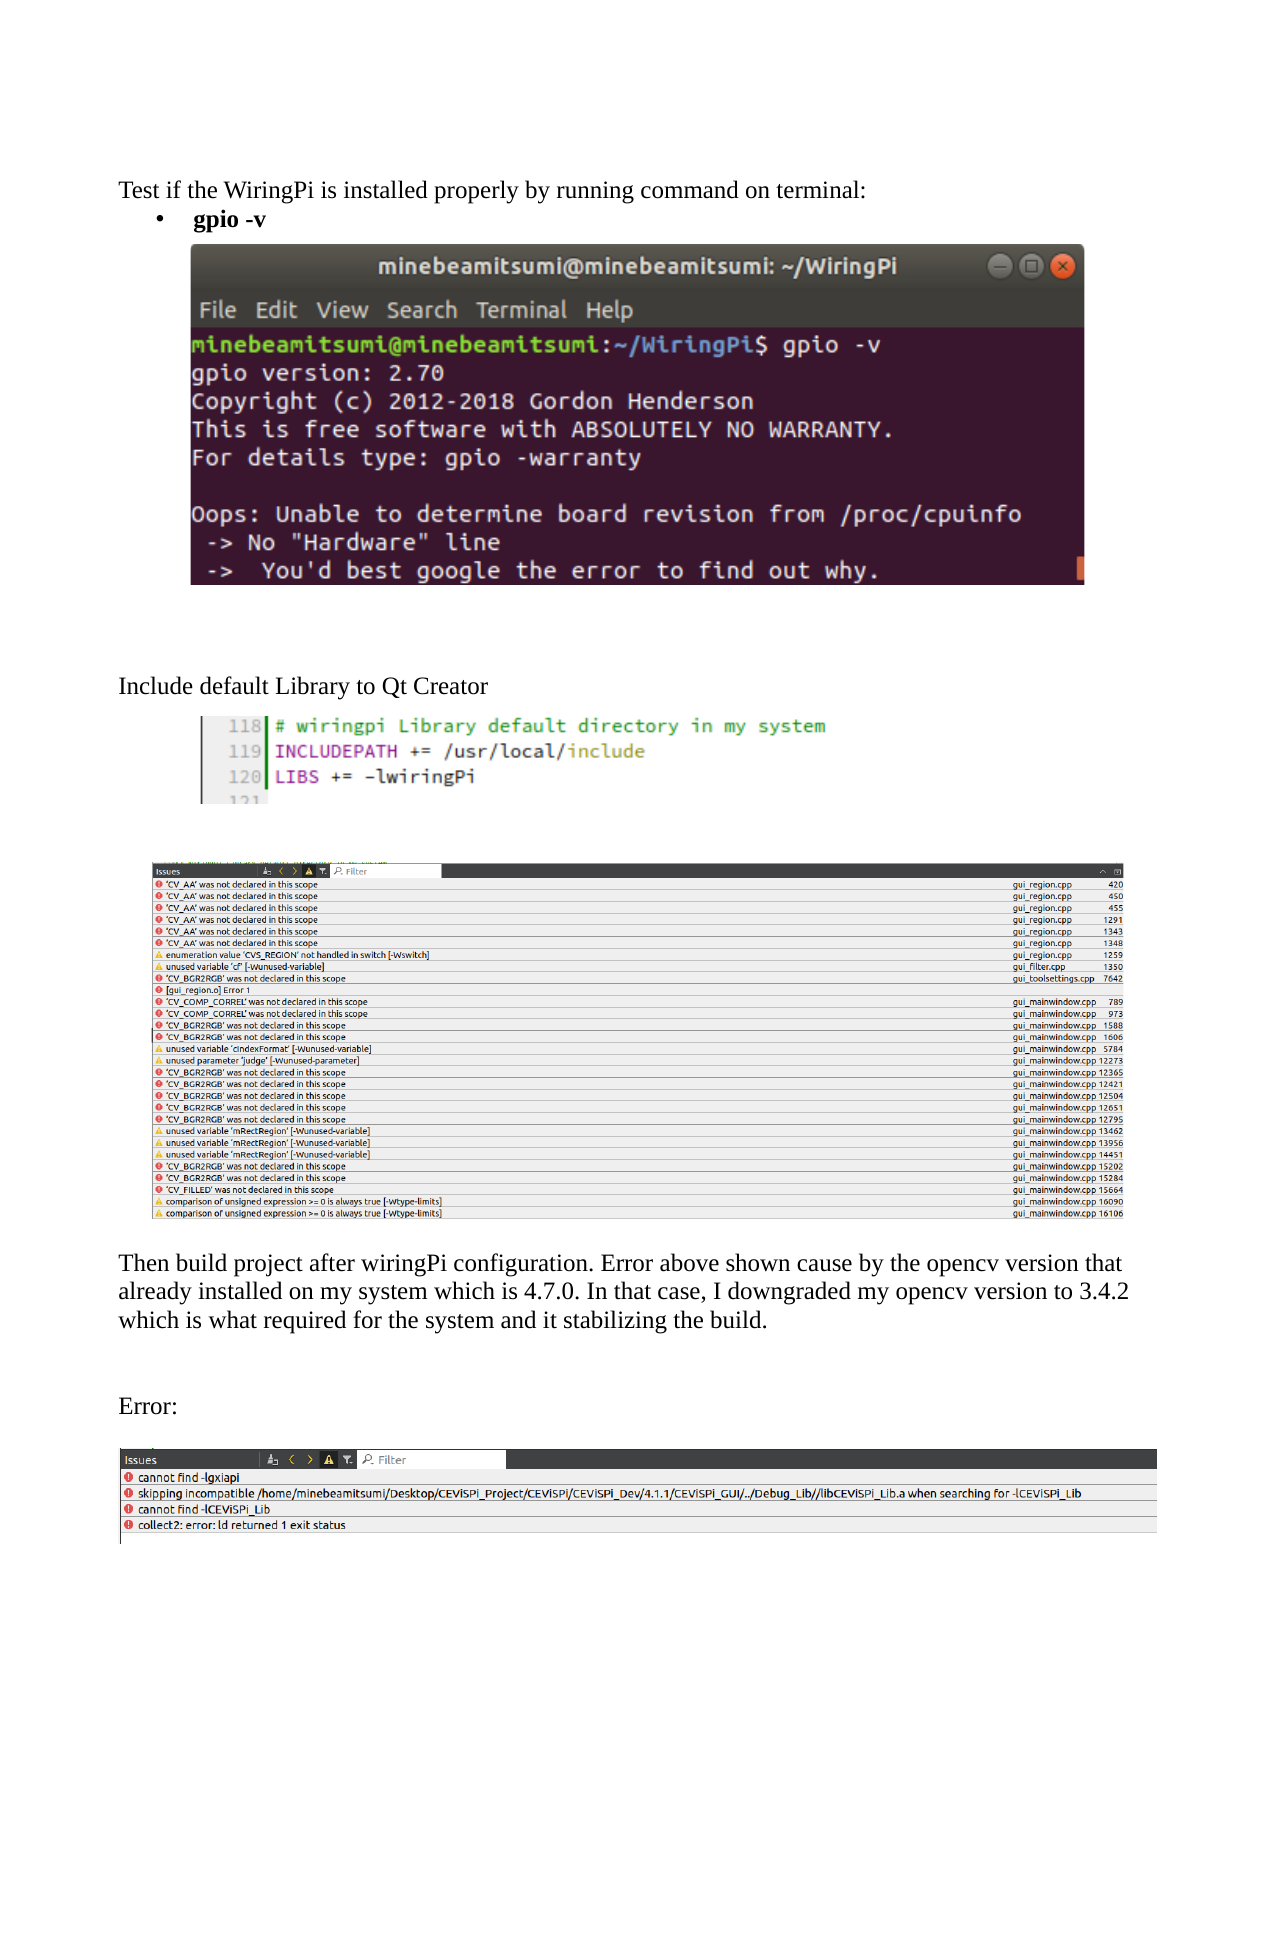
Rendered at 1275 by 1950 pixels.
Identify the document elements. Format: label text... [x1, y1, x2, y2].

text Include default Library to Qt Creator [118, 671, 1157, 700]
text Error: [118, 1391, 1157, 1420]
picture [151, 862, 1124, 1219]
text Then build project after wiringPi configuration. Error above shown cause by the opencv version that already installed on my system which is 4.7.0. In that case, I downgraded my opencv version to 3.4.2 which is what required for the system and it stabilizing the build. [118, 1248, 1157, 1334]
list gpio -v [156, 204, 1157, 233]
picture [190, 244, 1085, 585]
picture [118, 1448, 1157, 1544]
text Test if the WiringPi is installed properly by running command on terminal: [118, 176, 1157, 204]
picture [187, 716, 941, 804]
